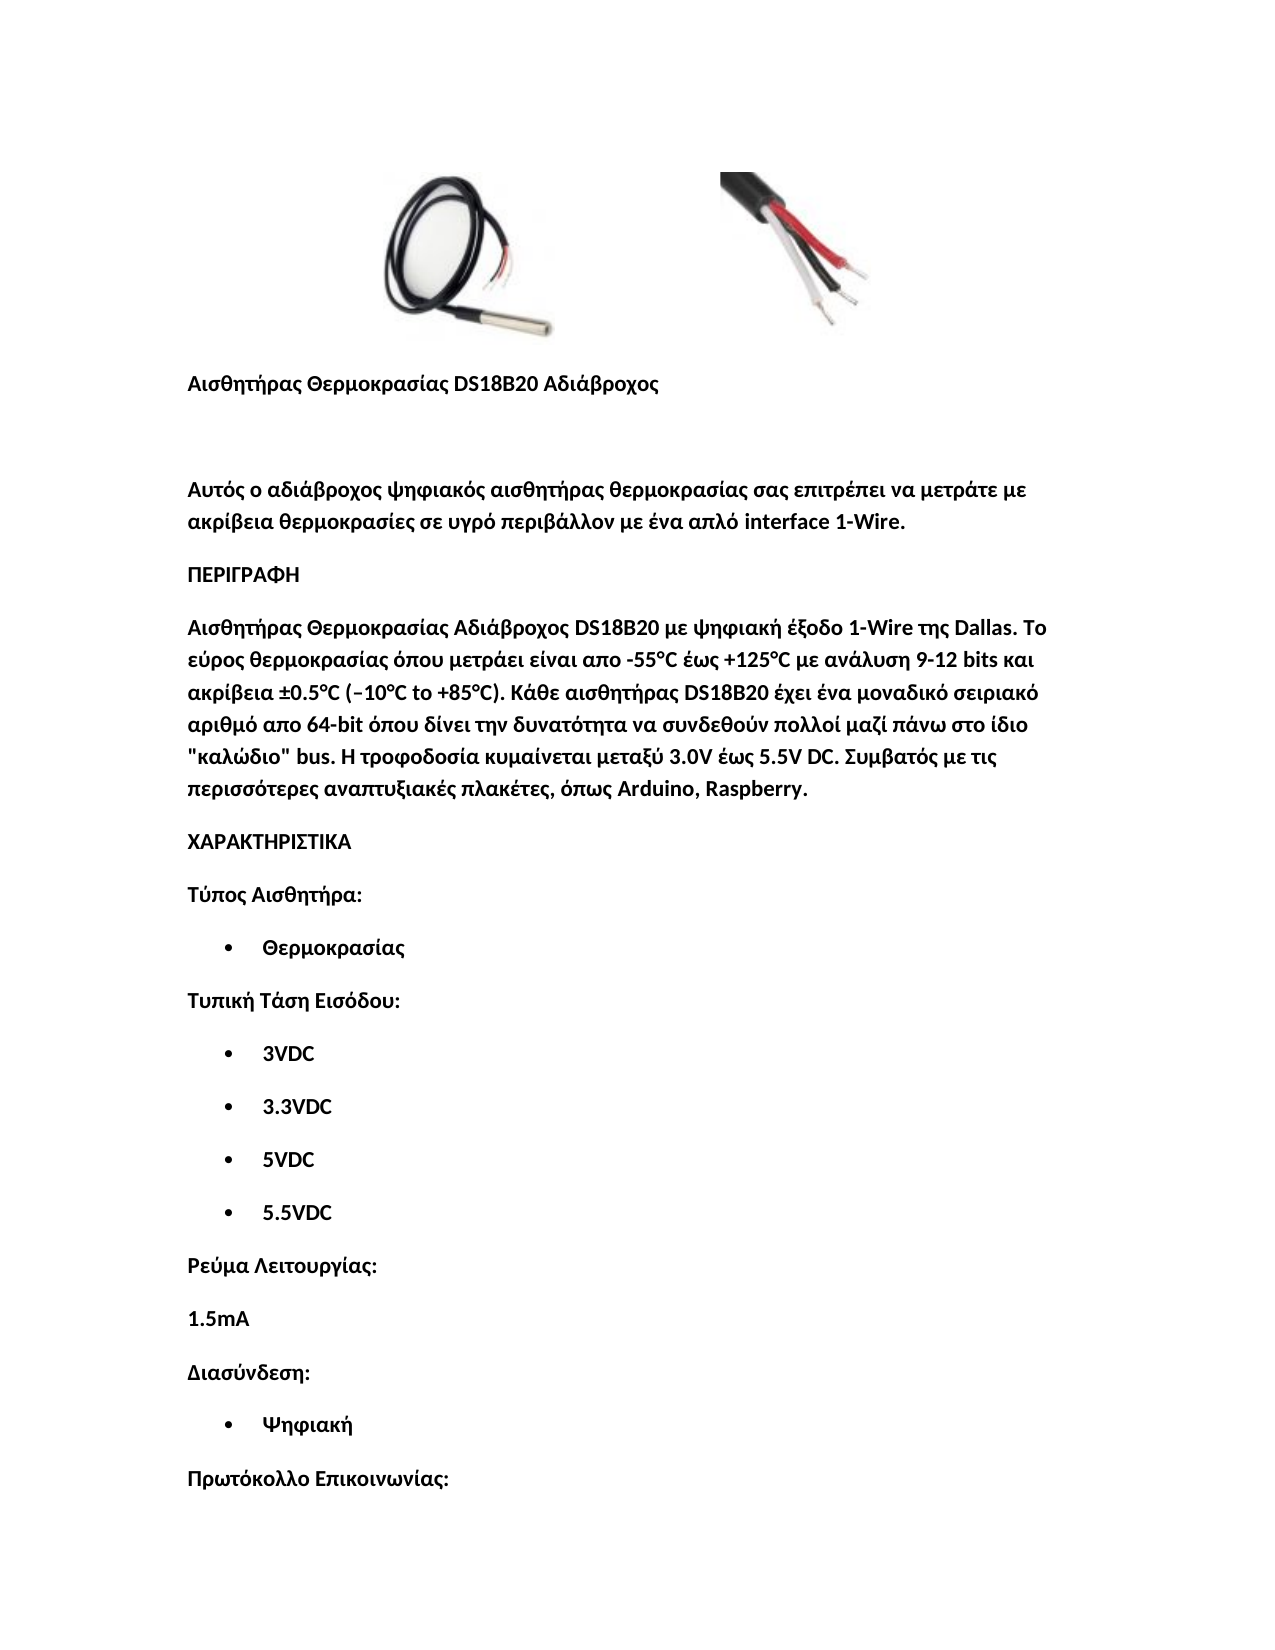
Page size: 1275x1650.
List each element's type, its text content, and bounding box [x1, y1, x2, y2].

text Αισθητήρας Θερμοκρασίας DS18B20 Αδιάβροχος [187, 369, 1087, 397]
list Θερμοκρασίας [225, 933, 1087, 961]
text Πρωτόκολλο Eπικοινωνίας: [187, 1464, 1087, 1492]
text ΧΑΡΑΚΤΗΡΙΣΤΙΚΑ [187, 827, 1087, 855]
text Αισθητήρας Θερμοκρασίας Αδιάβροχος DS18B20 με ψηφιακή έξοδο 1-Wire της Dallas. Το εύρος θερμοκρασίας όπου μετράει είναι απο -55°C έως +125°C με ανάλυση 9-12 bits και ακρίβεια ±0.5°C (–10°C to +85°C). Κάθε αισθητήρας DS18B20 έχει ένα μοναδικό σειριακό αριθμό απο 64-bit όπου δίνει την δυνατότητα να συνδεθούν πολλοί μαζί πάνω στο ίδιο "καλώδιο" bus. Η τροφοδοσία κυμαίνεται μεταξύ 3.0V έως 5.5V DC. Συμβατός με τις περισσότερες αναπτυξιακές πλακέτες, όπως Arduino, Raspberry. [187, 613, 1087, 802]
text 1.5mA [187, 1304, 1087, 1333]
text Αυτός ο αδιάβροχος ψηφιακός αισθητήρας θερμοκρασίας σας επιτρέπει να μετράτε με ακρίβεια θερμοκρασίες σε υγρό περιβάλλον με ένα απλό interface 1-Wire. [187, 475, 1087, 535]
list 3VDC [225, 1039, 1087, 1067]
text Διασύνδεση: [187, 1358, 1087, 1386]
list 5VDC [225, 1146, 1087, 1173]
text Τύπος Αισθητήρα: [187, 880, 1087, 908]
list 3.3VDC [225, 1092, 1087, 1121]
text Τυπική Τάση Εισόδου: [187, 986, 1087, 1014]
list Ψηφιακή [225, 1411, 1087, 1439]
text ΠΕΡΙΓΡΑΦΗ [187, 560, 1087, 588]
text Ρεύμα Λειτουργίας: [187, 1252, 1087, 1279]
list 5.5VDC [225, 1198, 1087, 1227]
